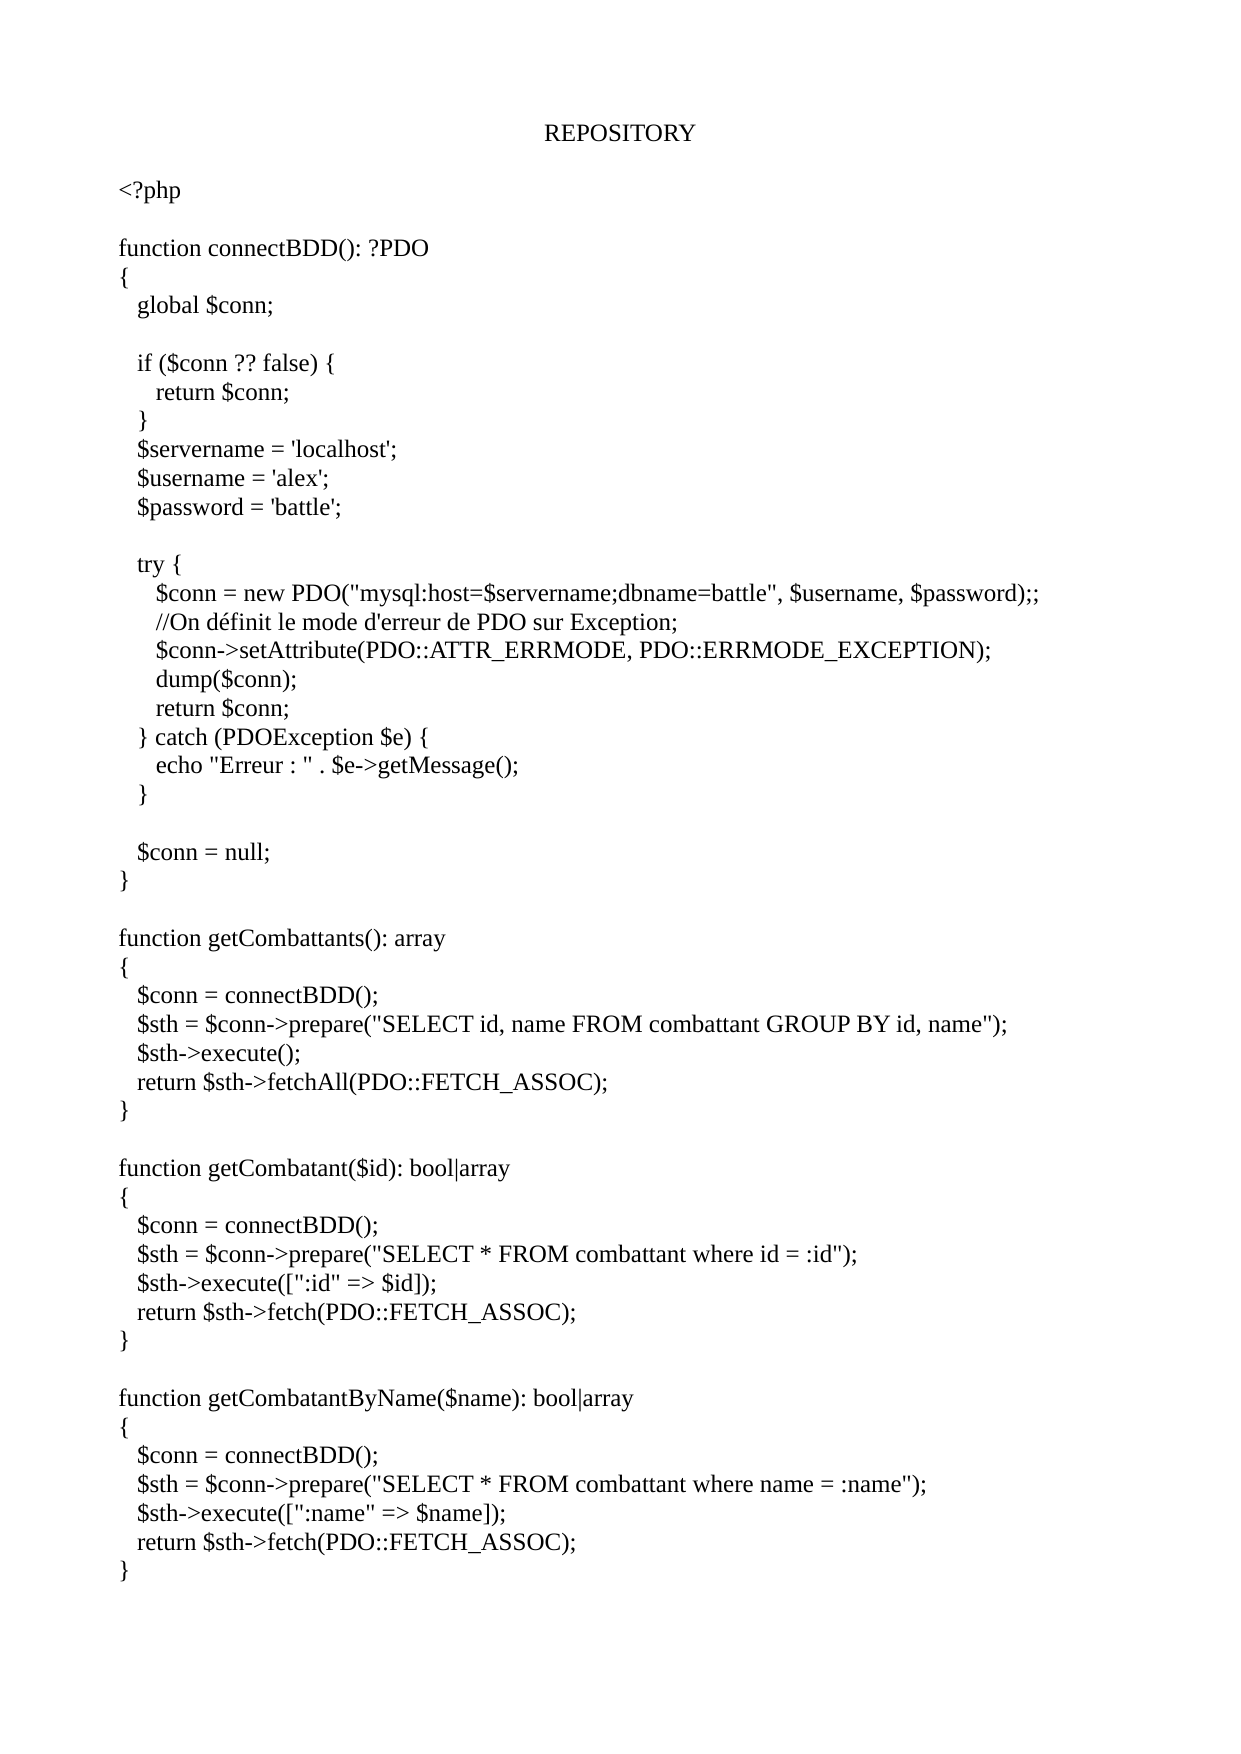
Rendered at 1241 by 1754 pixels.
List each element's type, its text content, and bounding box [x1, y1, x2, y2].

text } [118, 406, 1122, 434]
text { [118, 1182, 1122, 1211]
text if ($conn ?? false) { [118, 348, 1122, 377]
text { [118, 262, 1122, 291]
text } catch (PDOException $e) { [118, 722, 1122, 751]
text return $sth->fetch(PDO::FETCH_ASSOC); [118, 1297, 1122, 1326]
text try { [118, 549, 1122, 578]
text } [118, 779, 1122, 808]
text function connectBDD(): ?PDO [118, 233, 1122, 262]
text $password = 'battle'; [118, 492, 1122, 521]
text $sth = $conn->prepare("SELECT * FROM combattant where id = :id"); [118, 1239, 1122, 1268]
text { [118, 952, 1122, 981]
text { [118, 1412, 1122, 1441]
text } [118, 1326, 1122, 1354]
text <?php [118, 176, 1122, 204]
text } [118, 1096, 1122, 1124]
text $conn = connectBDD(); [118, 1441, 1122, 1469]
text $sth = $conn->prepare("SELECT * FROM combattant where name = :name"); [118, 1469, 1122, 1498]
text $conn = connectBDD(); [118, 1211, 1122, 1239]
text return $sth->fetch(PDO::FETCH_ASSOC); [118, 1527, 1122, 1556]
text } [118, 1556, 1122, 1584]
text $conn = connectBDD(); [118, 981, 1122, 1009]
text dump($conn); [118, 664, 1122, 693]
text $sth = $conn->prepare("SELECT id, name FROM combattant GROUP BY id, name"); [118, 1009, 1122, 1038]
text $sth->execute([":name" => $name]); [118, 1498, 1122, 1527]
text return $conn; [118, 693, 1122, 722]
text //On définit le mode d'erreur de PDO sur Exception; [118, 607, 1122, 636]
text $servername = 'localhost'; [118, 434, 1122, 463]
text return $conn; [118, 377, 1122, 406]
text } [118, 866, 1122, 894]
text function getCombatantByName($name): bool|array [118, 1383, 1122, 1412]
text $username = 'alex'; [118, 463, 1122, 492]
text echo "Erreur : " . $e->getMessage(); [118, 751, 1122, 779]
text $conn = null; [118, 837, 1122, 866]
text global $conn; [118, 291, 1122, 319]
text $conn = new PDO("mysql:host=$servername;dbname=battle", $username, $password);; [118, 578, 1122, 607]
text function getCombatant($id): bool|array [118, 1153, 1122, 1182]
text REPOSITORY [118, 118, 1122, 147]
text $sth->execute([":id" => $id]); [118, 1268, 1122, 1297]
text function getCombattants(): array [118, 923, 1122, 952]
text $sth->execute(); [118, 1038, 1122, 1067]
text $conn->setAttribute(PDO::ATTR_ERRMODE, PDO::ERRMODE_EXCEPTION); [118, 636, 1122, 664]
text return $sth->fetchAll(PDO::FETCH_ASSOC); [118, 1067, 1122, 1096]
